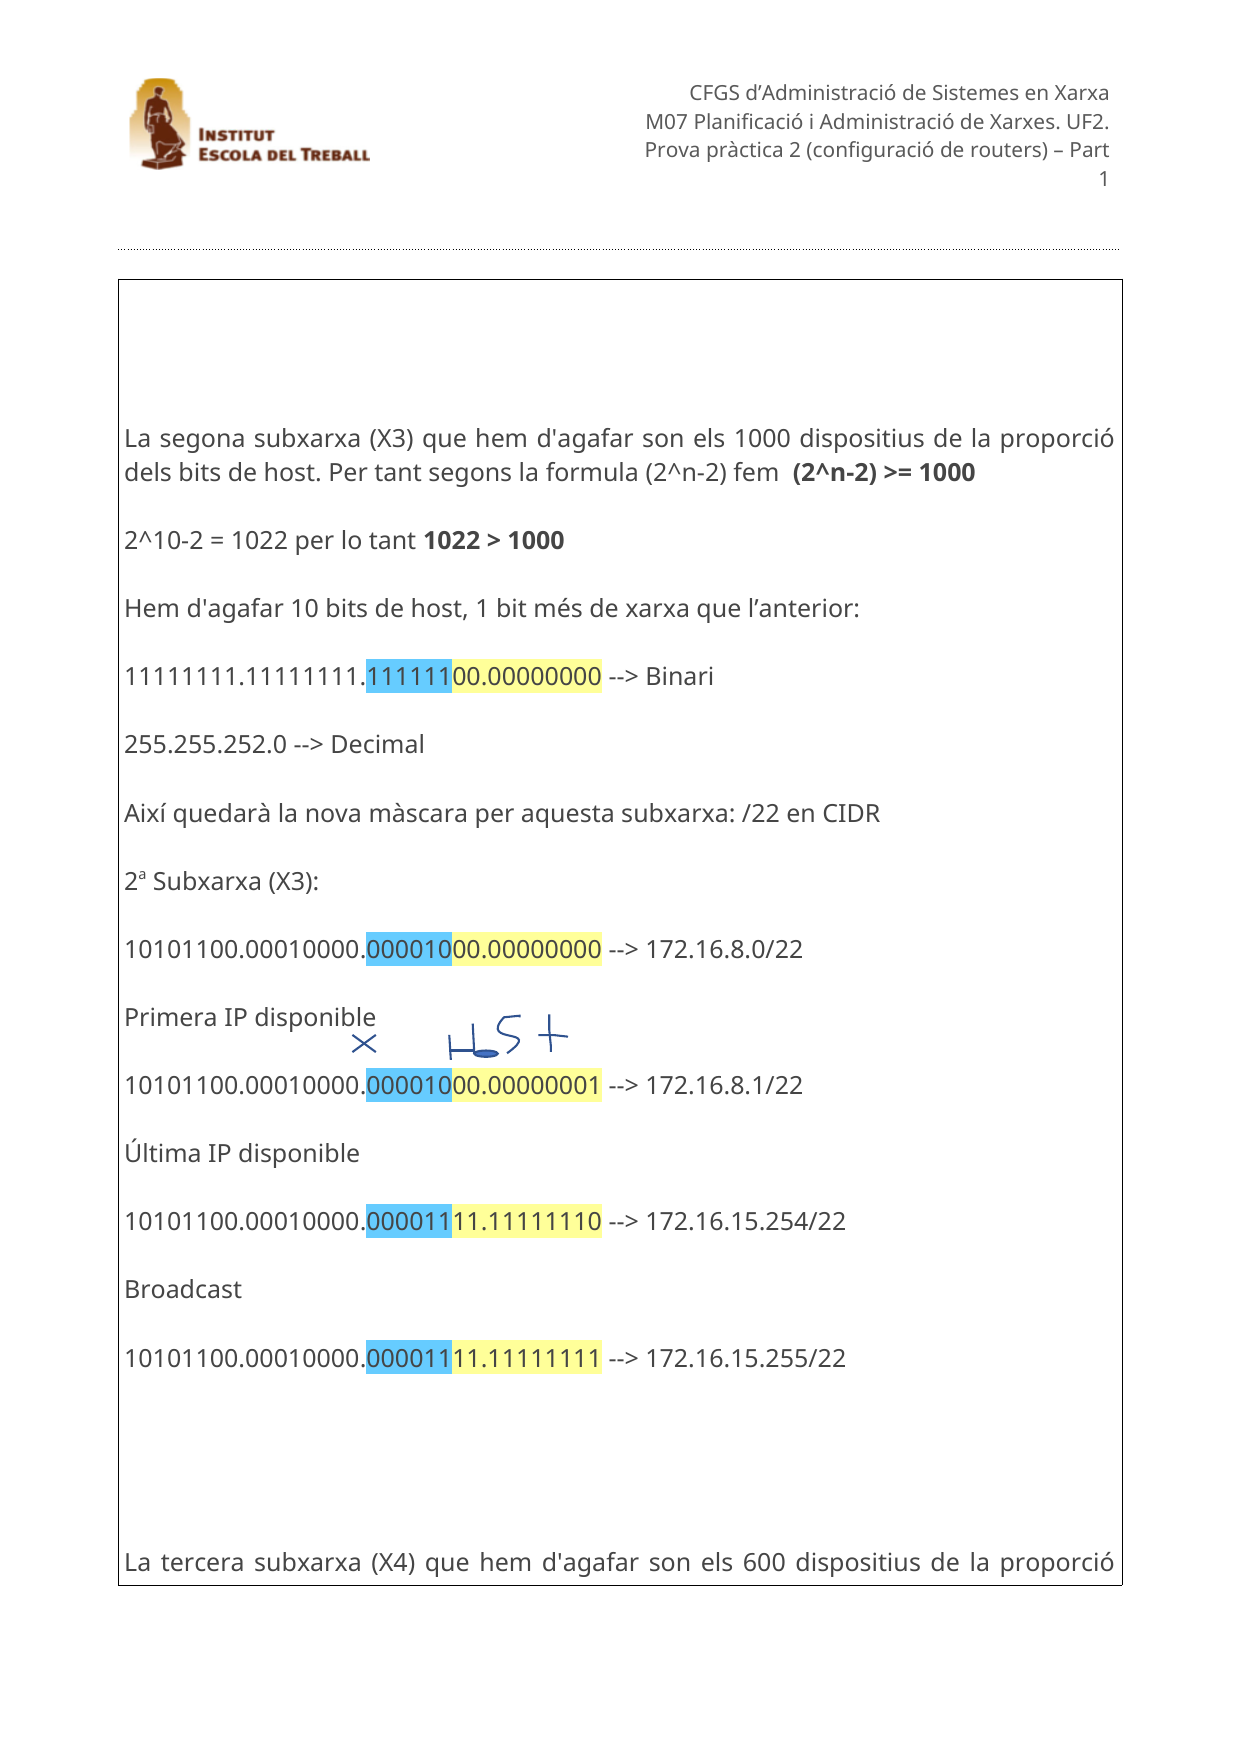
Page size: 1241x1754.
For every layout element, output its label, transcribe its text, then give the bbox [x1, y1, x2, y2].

table_header La segona subxarxa (X3) que hem d'agafar son els 1000 dispositius de la proporció dels bits de host. Per tant segons la formula (2^n-2) fem (2^n-2) >= 1000 2^10-2 = 1022 per lo tant 1022 > 1000 Hem d'agafar 10 bits de host, 1 bit més de xarxa que l’anterior: 11111111.11111111.11111100.00000000 --> Binari 255.255.252.0 --> Decimal Així quedarà la nova màscara per aquesta subxarxa: /22 en CIDR 2a Subxarxa (X3): 10101100.00010000.00001000.00000000 --> 172.16.8.0/22 Primera IP disponible 10101100.00010000.00001000.00000001 --> 172.16.8.1/22 Última IP disponible 10101100.00010000.00001111.11111110 --> 172.16.15.254/22 Broadcast 10101100.00010000.00001111.11111111 --> 172.16.15.255/22 La tercera subxarxa (X4) que hem d'agafar son els 600 dispositius de la proporció [119, 280, 1122, 1584]
picture [129, 78, 370, 170]
